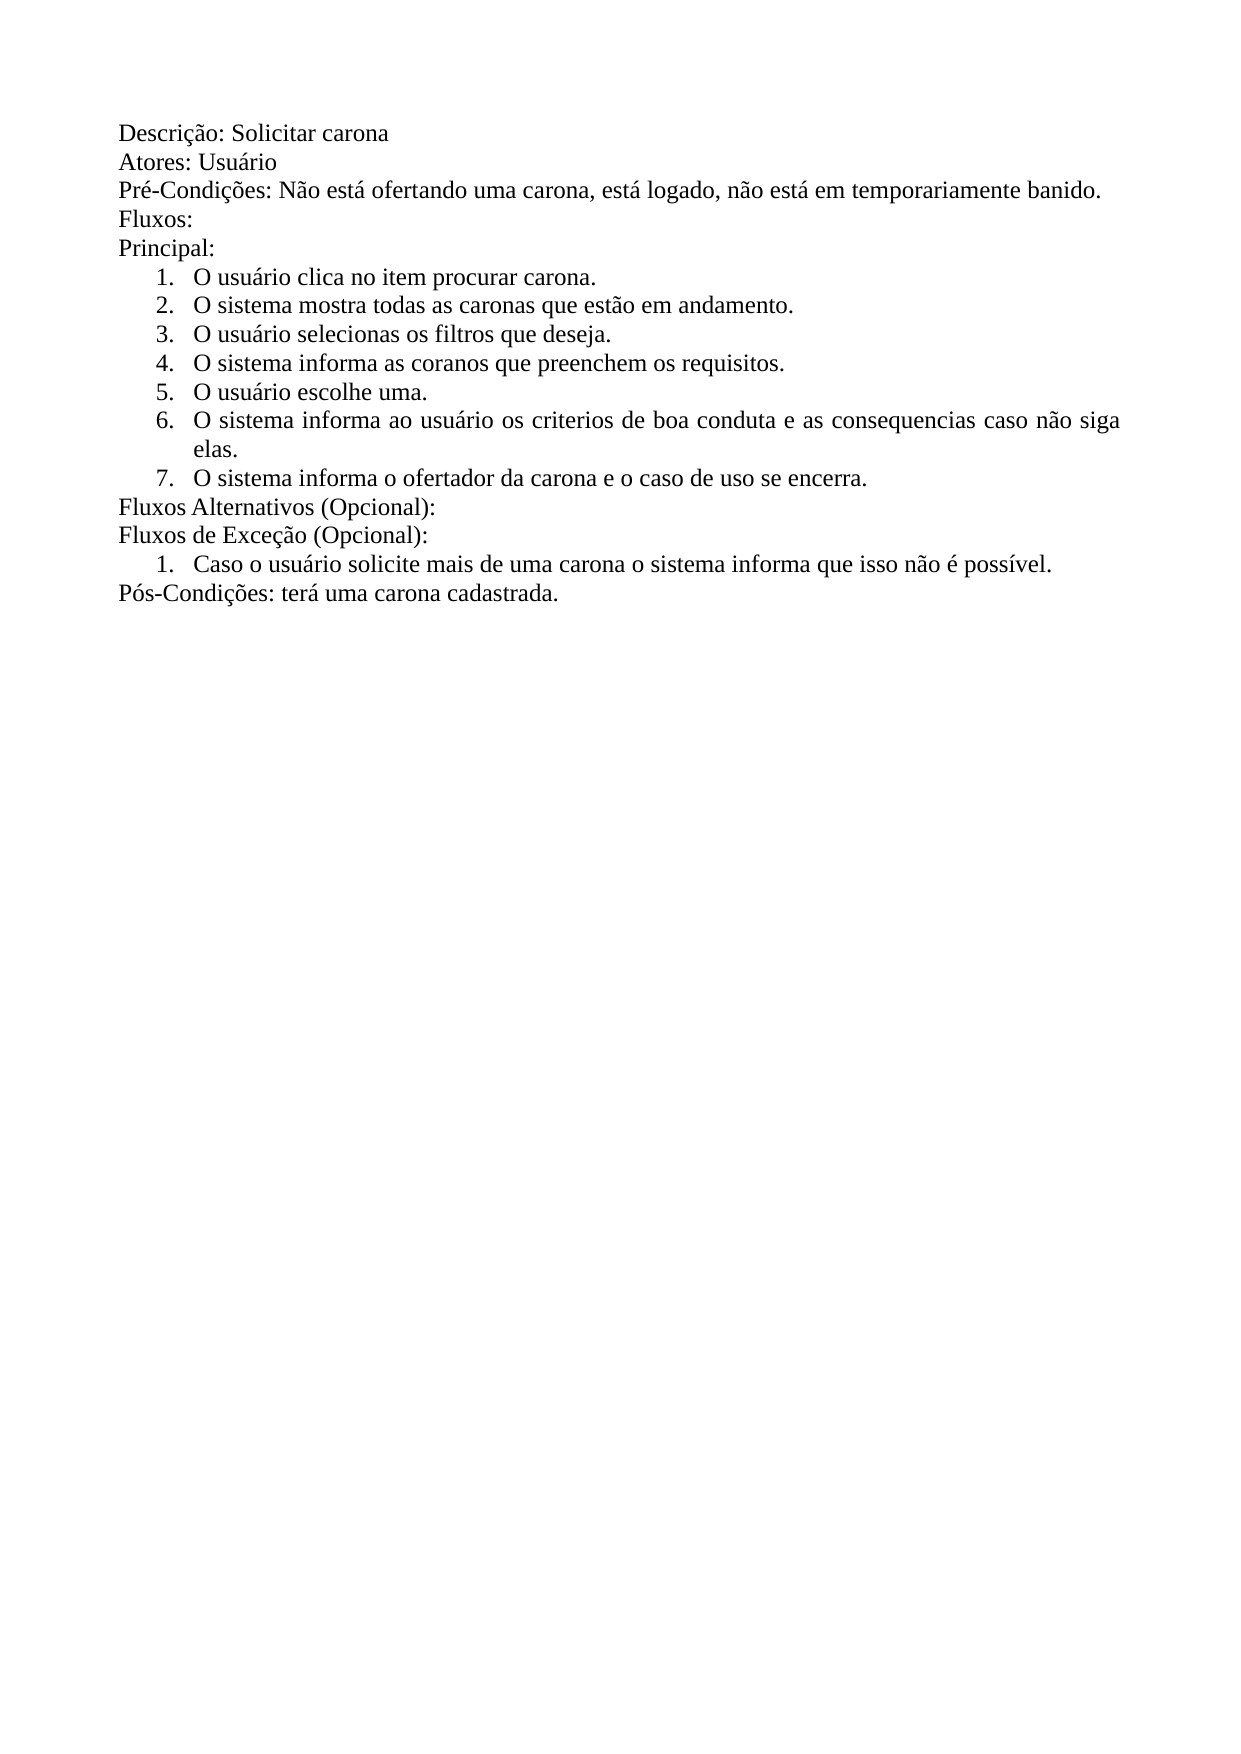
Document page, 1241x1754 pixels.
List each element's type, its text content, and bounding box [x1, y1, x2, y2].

text Atores: Usuário [118, 147, 1122, 176]
text Fluxos Alternativos (Opcional): [118, 492, 1122, 521]
text Descrição: Solicitar carona [118, 118, 1122, 147]
text Pré-Condições: Não está ofertando uma carona, está logado, não está em temporariamente banido. [118, 176, 1122, 204]
list O usuário escolhe uma. [156, 377, 1122, 406]
text Fluxos: [118, 204, 1122, 233]
list O sistema mostra todas as caronas que estão em andamento. [156, 291, 1122, 319]
list O sistema informa as coranos que preenchem os requisitos. [156, 348, 1122, 377]
list Caso o usuário solicite mais de uma carona o sistema informa que isso não é possível. [156, 549, 1122, 578]
text Pós-Condições: terá uma carona cadastrada. [118, 578, 1122, 607]
list O sistema informa o ofertador da carona e o caso de uso se encerra. [156, 463, 1122, 492]
text Fluxos de Exceção (Opcional): [118, 521, 1122, 549]
text Principal: [118, 233, 1122, 262]
list O usuário selecionas os filtros que deseja. [156, 319, 1122, 348]
list O sistema informa ao usuário os criterios de boa conduta e as consequencias caso não siga elas. [156, 406, 1122, 463]
list O usuário clica no item procurar carona. [156, 262, 1122, 291]
